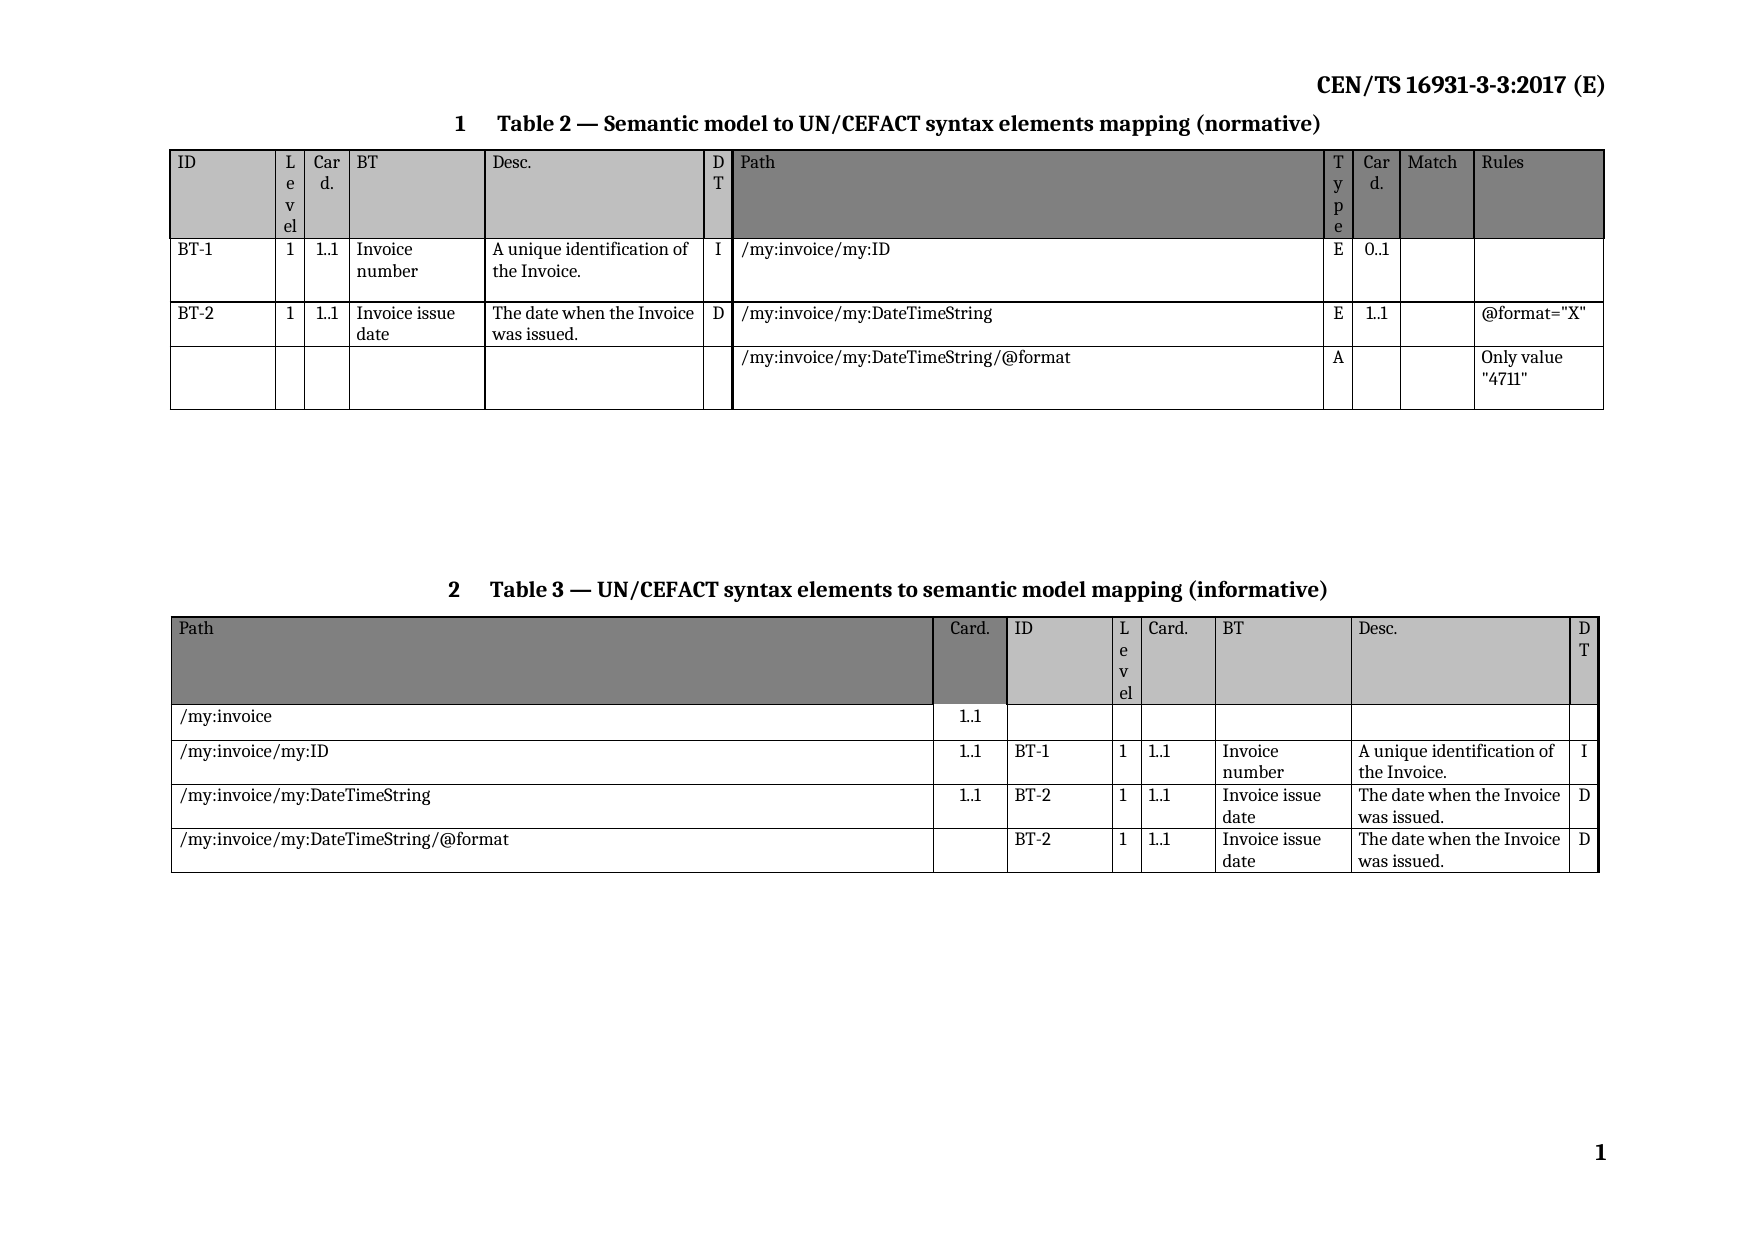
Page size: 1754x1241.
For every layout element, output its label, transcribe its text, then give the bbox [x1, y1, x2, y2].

table_cell [1475, 239, 1603, 301]
table_cell /my:invoice/my:ID [172, 741, 933, 784]
table_cell [1401, 347, 1474, 409]
table_cell 1..1 [1353, 303, 1400, 346]
table_cell [1570, 705, 1597, 739]
table_header BT [1216, 618, 1351, 704]
table_header Card. [1142, 618, 1215, 704]
table_cell 1 [276, 303, 304, 346]
table_cell 1..1 [1142, 829, 1215, 872]
table_cell 1 [1113, 785, 1141, 828]
table_cell [305, 347, 349, 409]
table_cell 1 [276, 239, 304, 301]
table_cell /my:invoice/my:DateTimeString/@format [734, 347, 1323, 409]
table_cell 0..1 [1353, 239, 1400, 301]
table_header Path [172, 618, 932, 704]
table_cell 1..1 [1142, 785, 1215, 828]
table_cell Invoice issue date [350, 303, 484, 346]
table_cell The date when the Invoice was issued. [1352, 785, 1569, 828]
table_cell /my:invoice/my:DateTimeString/@format [172, 829, 933, 872]
table_cell [1008, 705, 1112, 739]
table_header Level [1113, 618, 1141, 704]
table_header BT [350, 151, 484, 238]
table_cell D [704, 303, 731, 346]
table_cell 1..1 [934, 785, 1007, 828]
table_cell [934, 829, 1007, 872]
table_cell /my:invoice/my:ID [734, 239, 1323, 301]
table_cell E [1324, 239, 1352, 301]
subtitle Table 2 — Semantic model to UN/CEFACT syntax elements mapping (normative) [171, 110, 1606, 137]
table_cell 1..1 [934, 741, 1007, 784]
table_header DT [1571, 618, 1597, 704]
table_cell [1352, 705, 1569, 739]
table_cell Invoice number [1216, 741, 1351, 784]
table_cell @format="X" [1475, 303, 1603, 346]
table_cell [1401, 239, 1474, 301]
table_cell [171, 347, 275, 409]
table_header Level [276, 151, 304, 238]
table_header Path [734, 151, 1323, 238]
table_cell /my:invoice/my:DateTimeString [734, 303, 1323, 346]
table_header Type [1325, 151, 1352, 238]
table_cell 1 [1113, 829, 1141, 872]
table_cell [704, 347, 731, 409]
table_cell 1..1 [1142, 741, 1215, 784]
table_cell 1..1 [934, 704, 1007, 739]
table_cell [486, 347, 703, 409]
table_cell 1 [1113, 741, 1141, 784]
table_cell The date when the Invoice was issued. [486, 303, 703, 346]
table_header ID [1008, 618, 1112, 704]
table_cell 1..1 [305, 303, 349, 346]
table_cell [276, 347, 304, 409]
table_cell E [1324, 303, 1352, 346]
subtitle Table 3 — UN/CEFACT syntax elements to semantic model mapping (informative) [171, 577, 1606, 603]
table_cell [1216, 705, 1351, 739]
table_cell D [1570, 785, 1597, 828]
table_cell 1..1 [305, 239, 349, 301]
table_cell Invoice number [350, 239, 484, 301]
table_cell Invoice issue date [1216, 829, 1351, 872]
table_cell BT-1 [171, 239, 275, 301]
table_header Match [1401, 151, 1473, 238]
table_cell A unique identification of the Invoice. [486, 239, 703, 301]
table_cell /my:invoice/my:DateTimeString [172, 785, 933, 828]
table_header Card. [1354, 151, 1399, 238]
table_header Card. [934, 618, 1006, 704]
table_header Rules [1475, 151, 1603, 238]
table_header Desc. [486, 151, 703, 238]
table_cell A unique identification of the Invoice. [1352, 741, 1569, 784]
table_header DT [705, 151, 731, 238]
table_cell Invoice issue date [1216, 785, 1351, 828]
table_cell /my:invoice [172, 705, 933, 739]
table_cell BT-2 [1008, 785, 1112, 828]
table_cell A [1324, 347, 1352, 409]
table_cell [1401, 303, 1474, 346]
table_cell Only value "4711" [1475, 347, 1603, 409]
table_cell [1142, 705, 1215, 739]
table_cell BT-2 [171, 303, 275, 346]
table_cell The date when the Invoice was issued. [1352, 829, 1569, 872]
table_cell [1353, 347, 1400, 409]
table_cell [1113, 705, 1141, 739]
table_cell D [1570, 829, 1597, 872]
table_cell BT-1 [1008, 741, 1112, 784]
table_cell I [1570, 741, 1597, 784]
table_header Card. [305, 151, 349, 238]
table_cell BT-2 [1008, 829, 1112, 872]
table_header ID [171, 151, 275, 238]
table_header Desc. [1352, 618, 1569, 704]
table_cell [350, 347, 484, 409]
table_cell I [704, 239, 731, 301]
